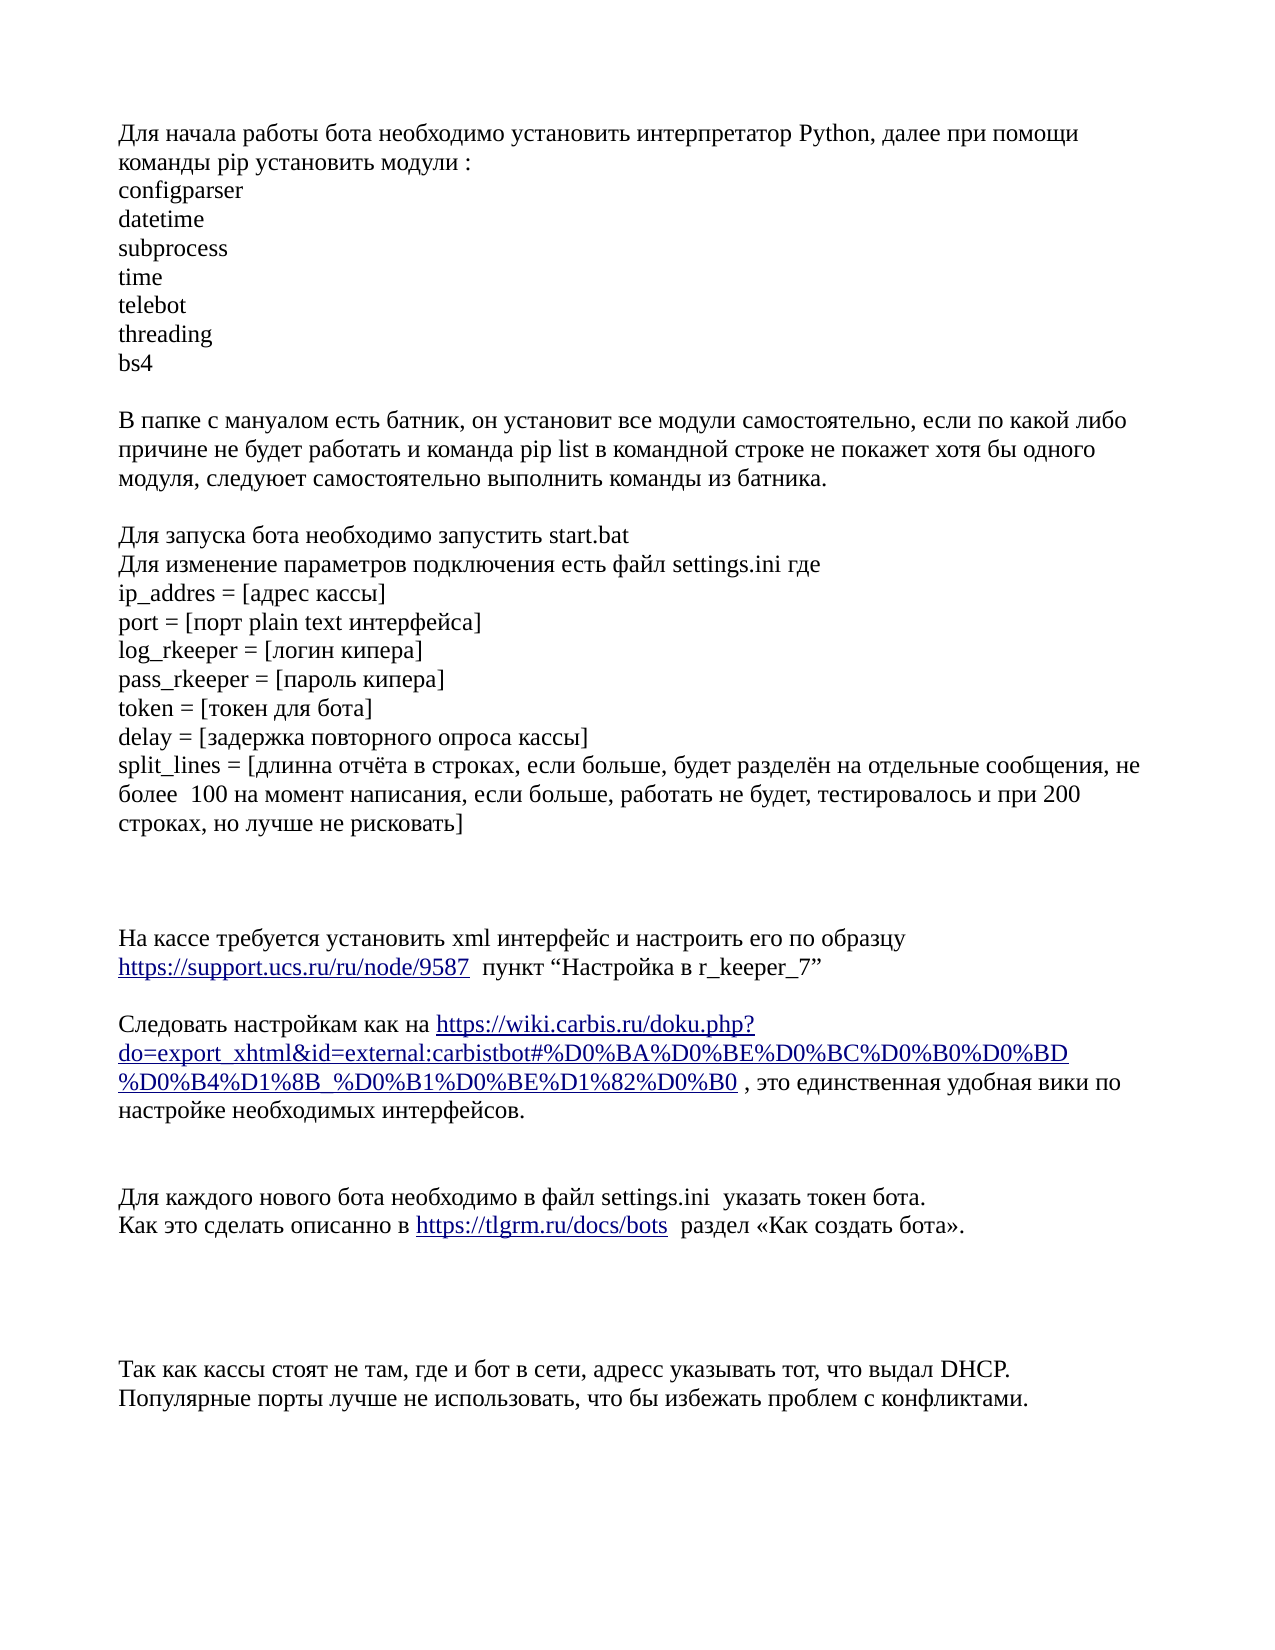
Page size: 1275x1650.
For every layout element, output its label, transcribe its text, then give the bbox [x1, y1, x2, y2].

text token = [токен для бота] [118, 693, 1157, 722]
text Для запуска бота необходимо запустить start.bat [118, 521, 1157, 549]
text log_rkeeper = [логин кипера] [118, 636, 1157, 664]
text В папке с мануалом есть батник, он установит все модули самостоятельно, если по какой либо причине не будет работать и команда pip list в командной строке не покажет хотя бы одного модуля, следуюет самостоятельно выполнить команды из батника. [118, 377, 1157, 521]
text pass_rkeeper = [пароль кипера] [118, 664, 1157, 693]
text port = [порт plain text интерфейса] [118, 607, 1157, 636]
text delay = [задержка повторного опроса кассы] split_lines = [длинна отчёта в строках, если больше, будет разделён на отдельные сообщения, не более 100 на момент написания, если больше, работать не будет, тестировалось и при 200 строках, но лучше не рисковать] [118, 722, 1157, 837]
text Для начала работы бота необходимо установить интерпретатор Python, далее при помощи команды pip установить модули : configparser datetime subprocess time telebot threading bs4 [118, 118, 1157, 377]
text На кассе требуется установить xml интерфейс и настроить его по образцу https://support.ucs.ru/ru/node/9587 пункт “Настройка в r_keeper_7” [118, 837, 1157, 981]
text Для изменение параметров подключения есть файл settings.ini где ip_addres = [адрес кассы] [118, 549, 1157, 607]
text Следовать настройкам как на https://wiki.carbis.ru/doku.php?do=export_xhtml&id=external:carbistbot#%D0%BA%D0%BE%D0%BC%D0%B0%D0%BD%D0%B4%D1%8B_%D0%B1%D0%BE%D1%82%D0%B0 , это единственная удобная вики по настройке необходимых интерфейсов. Для каждого нового бота необходимо в файл settings.ini указать токен бота. Как это сделать описанно в https://tlgrm.ru/docs/bots раздел «Как создать бота». Так как кассы стоят не там, где и бот в сети, адресс указывать тот, что выдал DHCP. Популярные порты лучше не использовать, что бы избежать проблем с конфликтами. [118, 981, 1157, 1469]
